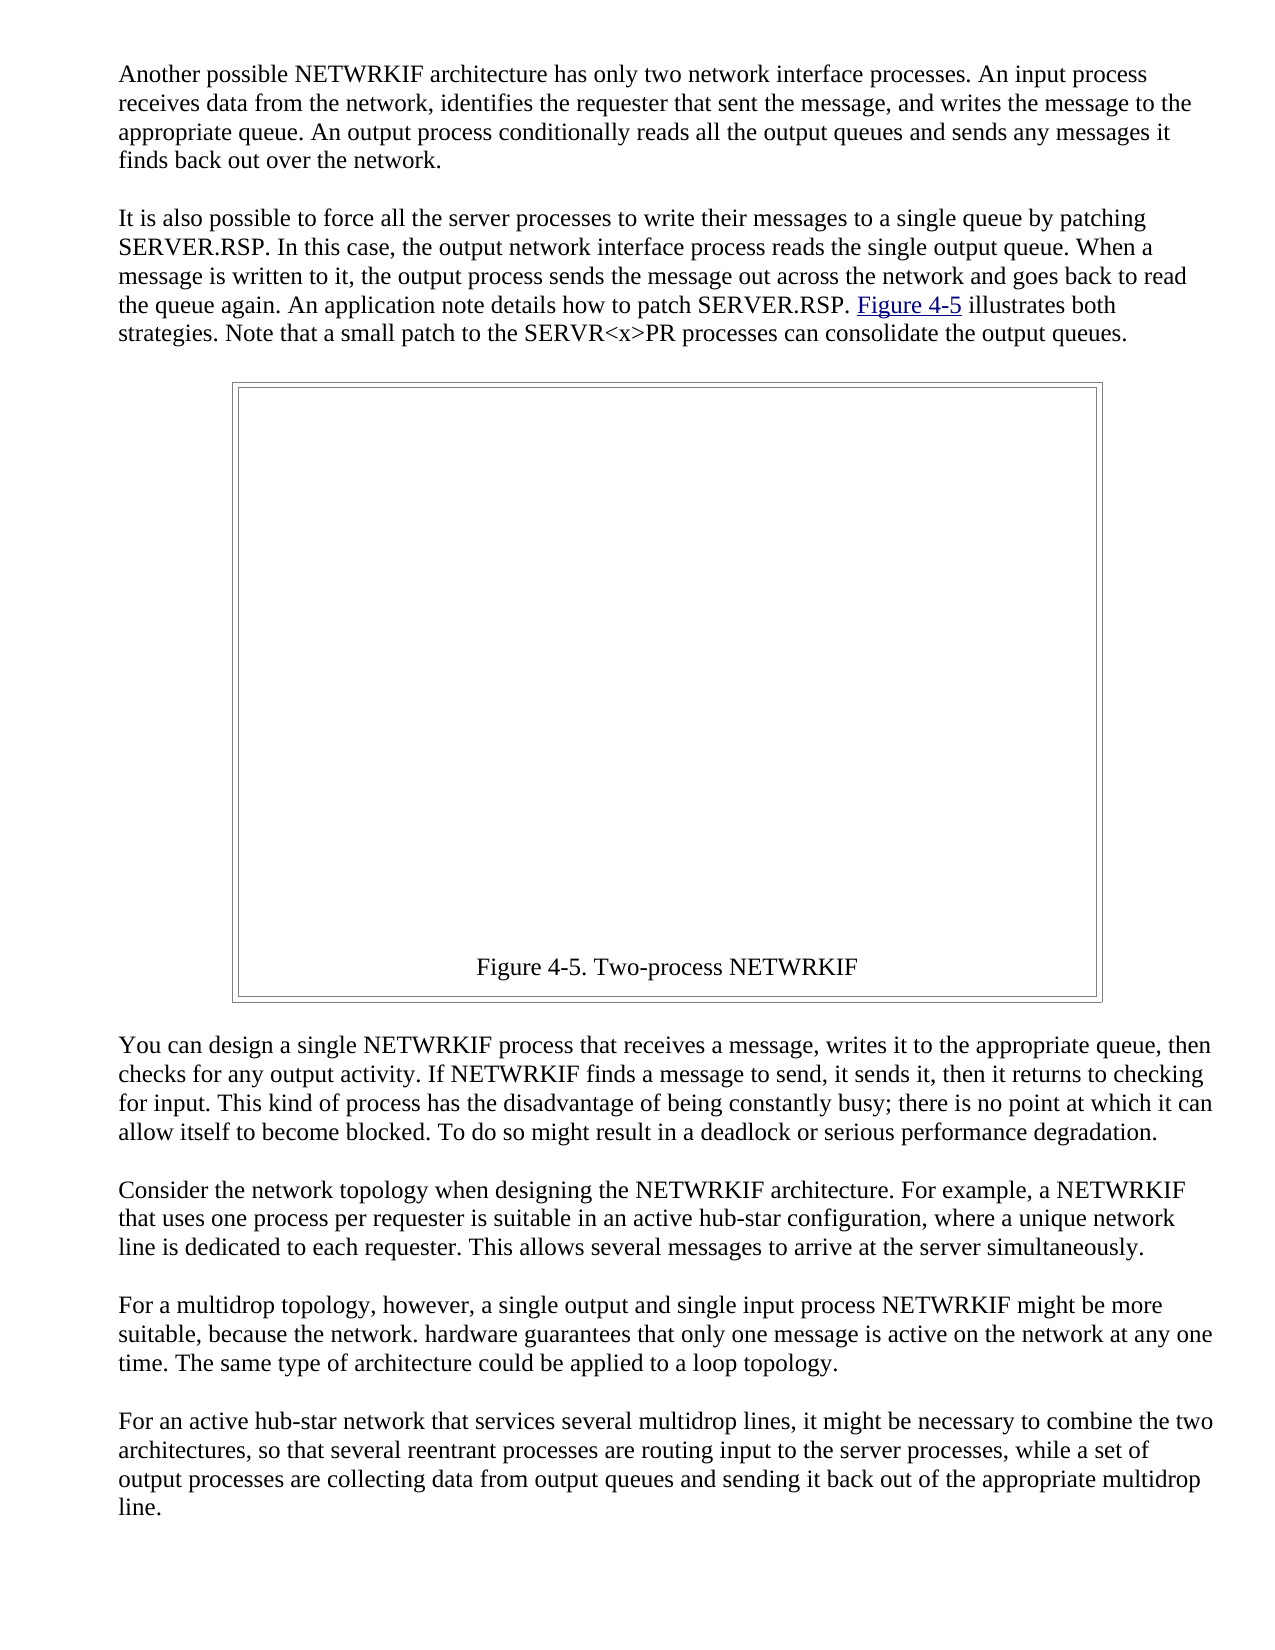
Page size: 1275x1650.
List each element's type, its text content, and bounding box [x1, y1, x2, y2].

text Another possible NETWRKIF architecture has only two network interface processes. An input process receives data from the network, identifies the requester that sent the message, and writes the message to the appropriate queue. An output process conditionally reads all the output queues and sends any messages it finds back out over the network. [118, 59, 1216, 174]
table_header Figure 4-5. Two-process NETWRKIF [235, 383, 1099, 996]
text For a multidrop topology, however, a single output and single input process NETWRKIF might be more suitable, because the network. hardware guarantees that only one message is active on the network at any one time. The same type of architecture could be applied to a loop topology. [118, 1291, 1216, 1377]
text For an active hub-star network that services several multidrop lines, it might be necessary to combine the two architectures, so that several reentrant processes are routing input to the server processes, while a set of output processes are collecting data from output queues and sending it back out of the appropriate multidrop line. [118, 1406, 1216, 1521]
text It is also possible to force all the server processes to write their messages to a single queue by patching SERVER.RSP. In this case, the output network interface process reads the single output queue. When a message is written to it, the output process sends the message out across the network and goes back to read the queue again. An application note details how to patch SERVER.RSP. Figure 4-5 illustrates both strategies. Note that a small patch to the SERVR<x>PR processes can consolidate the output queues. [118, 203, 1216, 347]
text Consider the network topology when designing the NETWRKIF architecture. For example, a NETWRKIF that uses one process per requester is suitable in an active hub-star configuration, where a unique network line is dedicated to each requester. This allows several messages to arrive at the server simultaneously. [118, 1175, 1216, 1261]
text You can design a single NETWRKIF process that receives a message, writes it to the appropriate queue, then checks for any output activity. If NETWRKIF finds a message to send, it sends it, then it returns to checking for input. This kind of process has the disadvantage of being constantly busy; there is no point at which it can allow itself to become blocked. To do so might result in a deadlock or serious performance degradation. [118, 1030, 1216, 1145]
